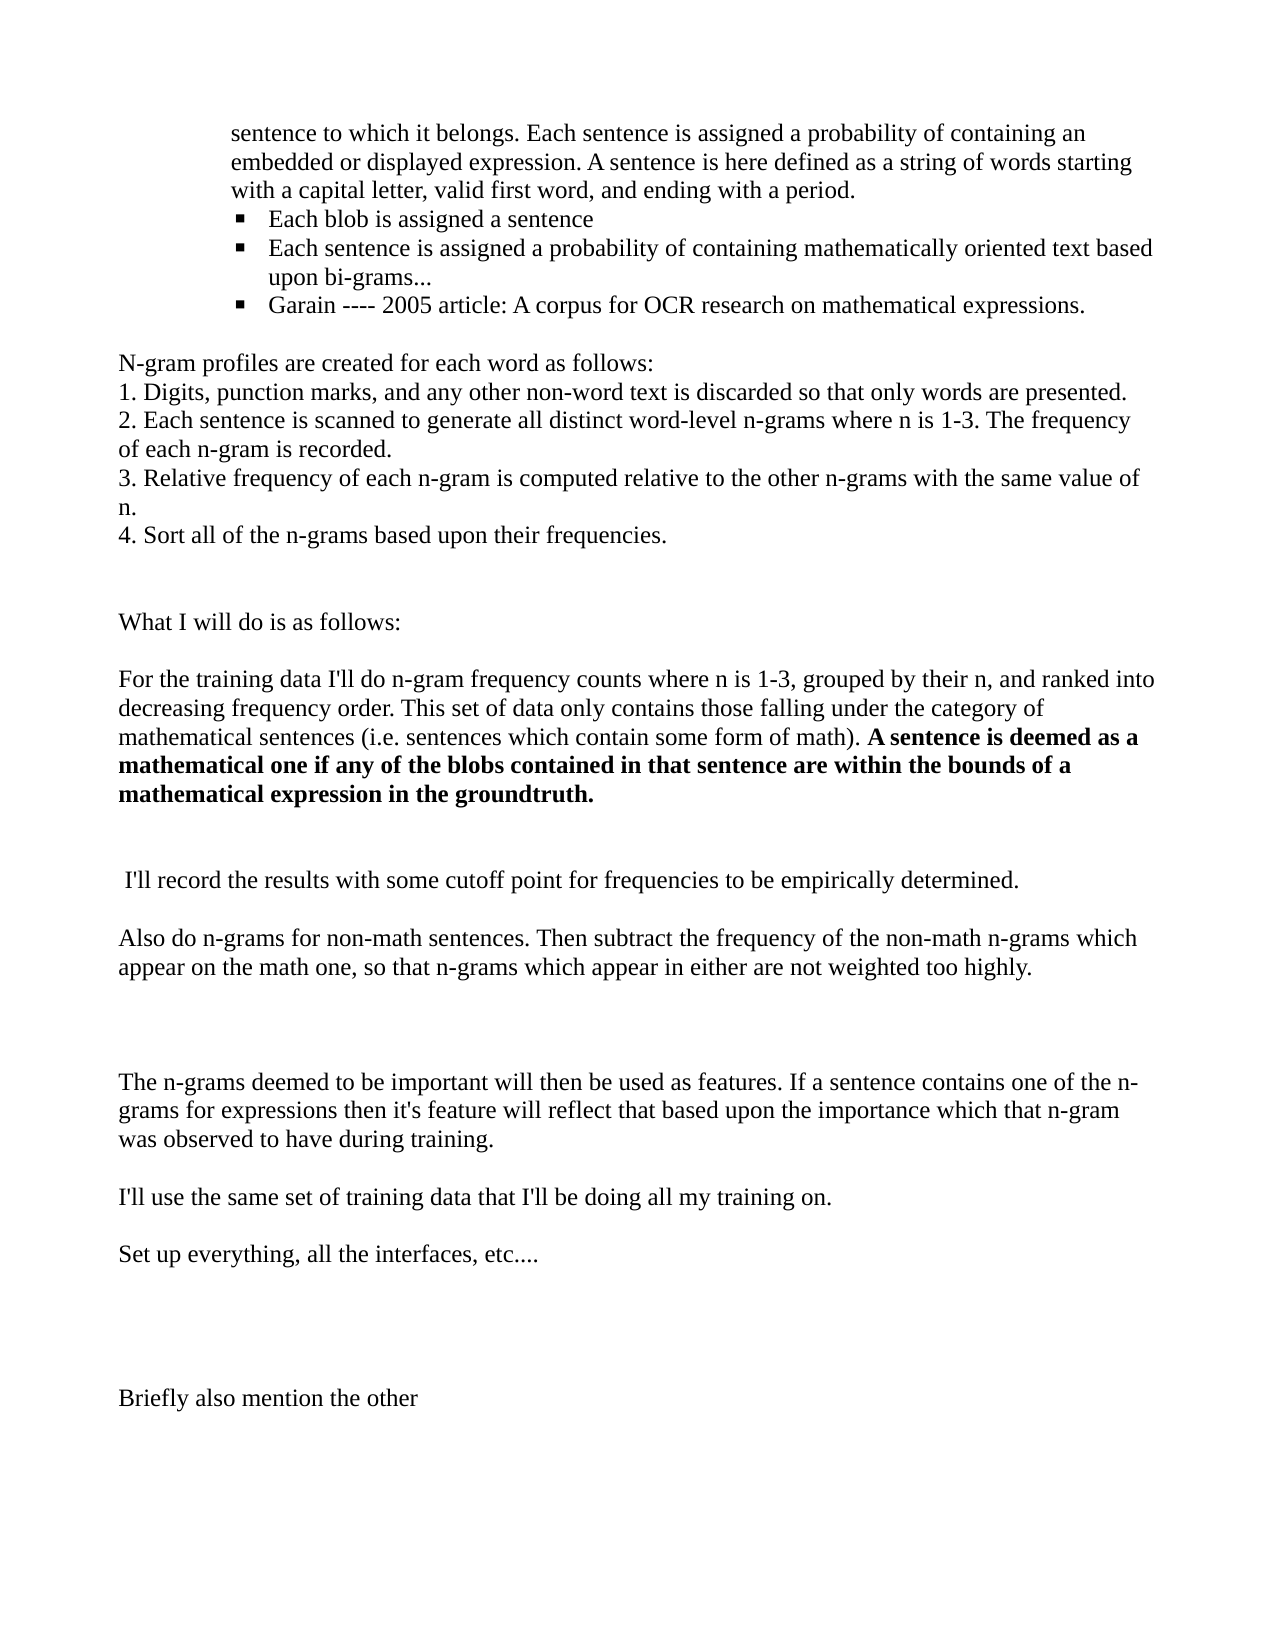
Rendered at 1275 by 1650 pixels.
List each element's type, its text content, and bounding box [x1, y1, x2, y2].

text What I will do is as follows: [118, 607, 1157, 636]
text 2. Each sentence is scanned to generate all distinct word-level n-grams where n is 1-3. The frequency of each n-gram is recorded. [118, 406, 1157, 463]
text Briefly also mention the other [118, 1383, 1157, 1412]
text 1. Digits, punction marks, and any other non-word text is discarded so that only words are presented. [118, 377, 1157, 406]
text For the training data I'll do n-gram frequency counts where n is 1-3, grouped by their n, and ranked into decreasing frequency order. This set of data only contains those falling under the category of mathematical sentences (i.e. sentences which contain some form of math). A sentence is deemed as a mathematical one if any of the blobs contained in that sentence are within the bounds of a mathematical expression in the groundtruth. [118, 664, 1157, 808]
text 3. Relative frequency of each n-gram is computed relative to the other n-grams with the same value of n. [118, 463, 1157, 521]
list Garain ---- 2005 article: A corpus for OCR research on mathematical expressions. [231, 291, 1157, 319]
text 4. Sort all of the n-grams based upon their frequencies. [118, 521, 1157, 549]
text I'll record the results with some cutoff point for frequencies to be empirically determined. [118, 866, 1157, 894]
list Each blob is assigned a sentence [231, 204, 1157, 233]
text N-gram profiles are created for each word as follows: [118, 348, 1157, 377]
text Set up everything, all the interfaces, etc.... [118, 1239, 1157, 1268]
list Each sentence is assigned a probability of containing mathematically oriented text based upon bi-grams... [231, 233, 1157, 291]
list sentence to which it belongs. Each sentence is assigned a probability of containing an embedded or displayed expression. A sentence is here defined as a string of words starting with a capital letter, valid first word, and ending with a period. [193, 118, 1157, 204]
text The n-grams deemed to be important will then be used as features. If a sentence contains one of the n-grams for expressions then it's feature will reflect that based upon the importance which that n-gram was observed to have during training. [118, 1067, 1157, 1153]
text Also do n-grams for non-math sentences. Then subtract the frequency of the non-math n-grams which appear on the math one, so that n-grams which appear in either are not weighted too highly. [118, 923, 1157, 981]
text I'll use the same set of training data that I'll be doing all my training on. [118, 1182, 1157, 1211]
